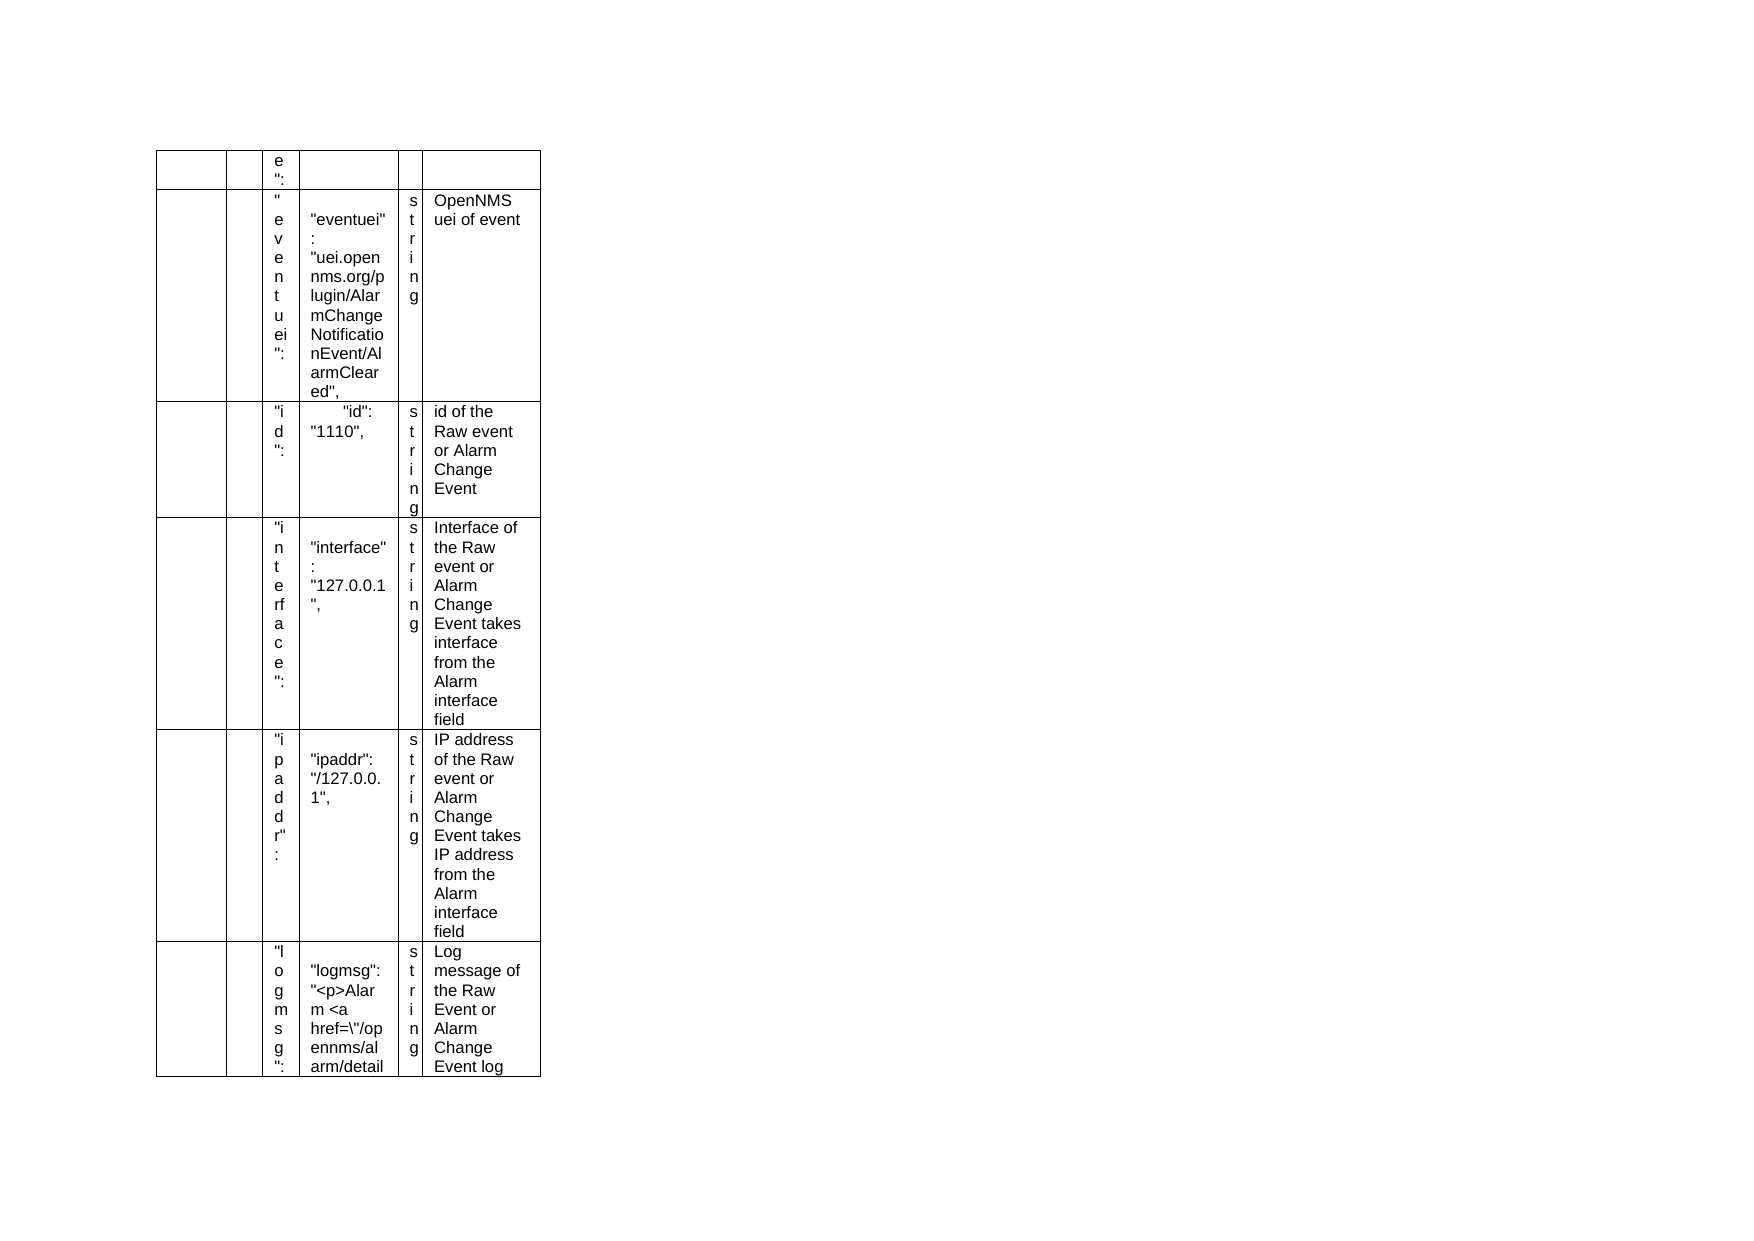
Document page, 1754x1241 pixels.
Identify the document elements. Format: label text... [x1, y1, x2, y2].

table_cell [227, 942, 262, 1076]
table_cell "id": [263, 402, 299, 517]
table_cell [157, 190, 226, 401]
table_cell string [399, 518, 422, 729]
table_cell id of the Raw event or Alarm Change Event [423, 402, 540, 517]
table_cell [157, 151, 226, 189]
table_cell "id": "1110", [300, 402, 398, 517]
table_cell [157, 518, 226, 729]
table_cell string [399, 942, 422, 1076]
table_cell "logmsg": "<p>Alarm <a href=\"/opennms/alarm/detail [300, 942, 398, 1076]
table_cell string [399, 730, 422, 941]
table_cell [300, 151, 398, 189]
table_cell string [399, 190, 422, 401]
table_cell "ipaddr": [263, 730, 299, 941]
table_cell "eventuei": "uei.opennms.org/plugin/AlarmChangeNotificationEvent/AlarmCleared", [300, 190, 398, 401]
table_cell Interface of the Raw event or Alarm Change Event takes interface from the Alarm interface field [423, 518, 540, 729]
table_cell [227, 730, 262, 941]
table_cell Log message of the Raw Event or Alarm Change Event log [423, 942, 540, 1076]
table_cell [157, 942, 226, 1076]
table_cell "logmsg": [263, 942, 299, 1076]
table_cell [423, 151, 540, 189]
table_cell "ipaddr": "/127.0.0.1", [300, 730, 398, 941]
table_cell string [399, 402, 422, 517]
table_cell "eventuei": [263, 190, 299, 401]
table_cell "interface": [263, 518, 299, 729]
table_cell [227, 402, 262, 517]
table_cell [227, 190, 262, 401]
table_cell [227, 151, 262, 189]
table_cell [157, 402, 226, 517]
table_cell [227, 518, 262, 729]
table_cell [157, 730, 226, 941]
table_cell OpenNMS uei of event [423, 190, 540, 401]
table_cell [399, 151, 422, 189]
table_cell e": [263, 151, 299, 189]
table_cell IP address of the Raw event or Alarm Change Event takes IP address from the Alarm interface field [423, 730, 540, 941]
table_cell "interface": "127.0.0.1", [300, 518, 398, 729]
